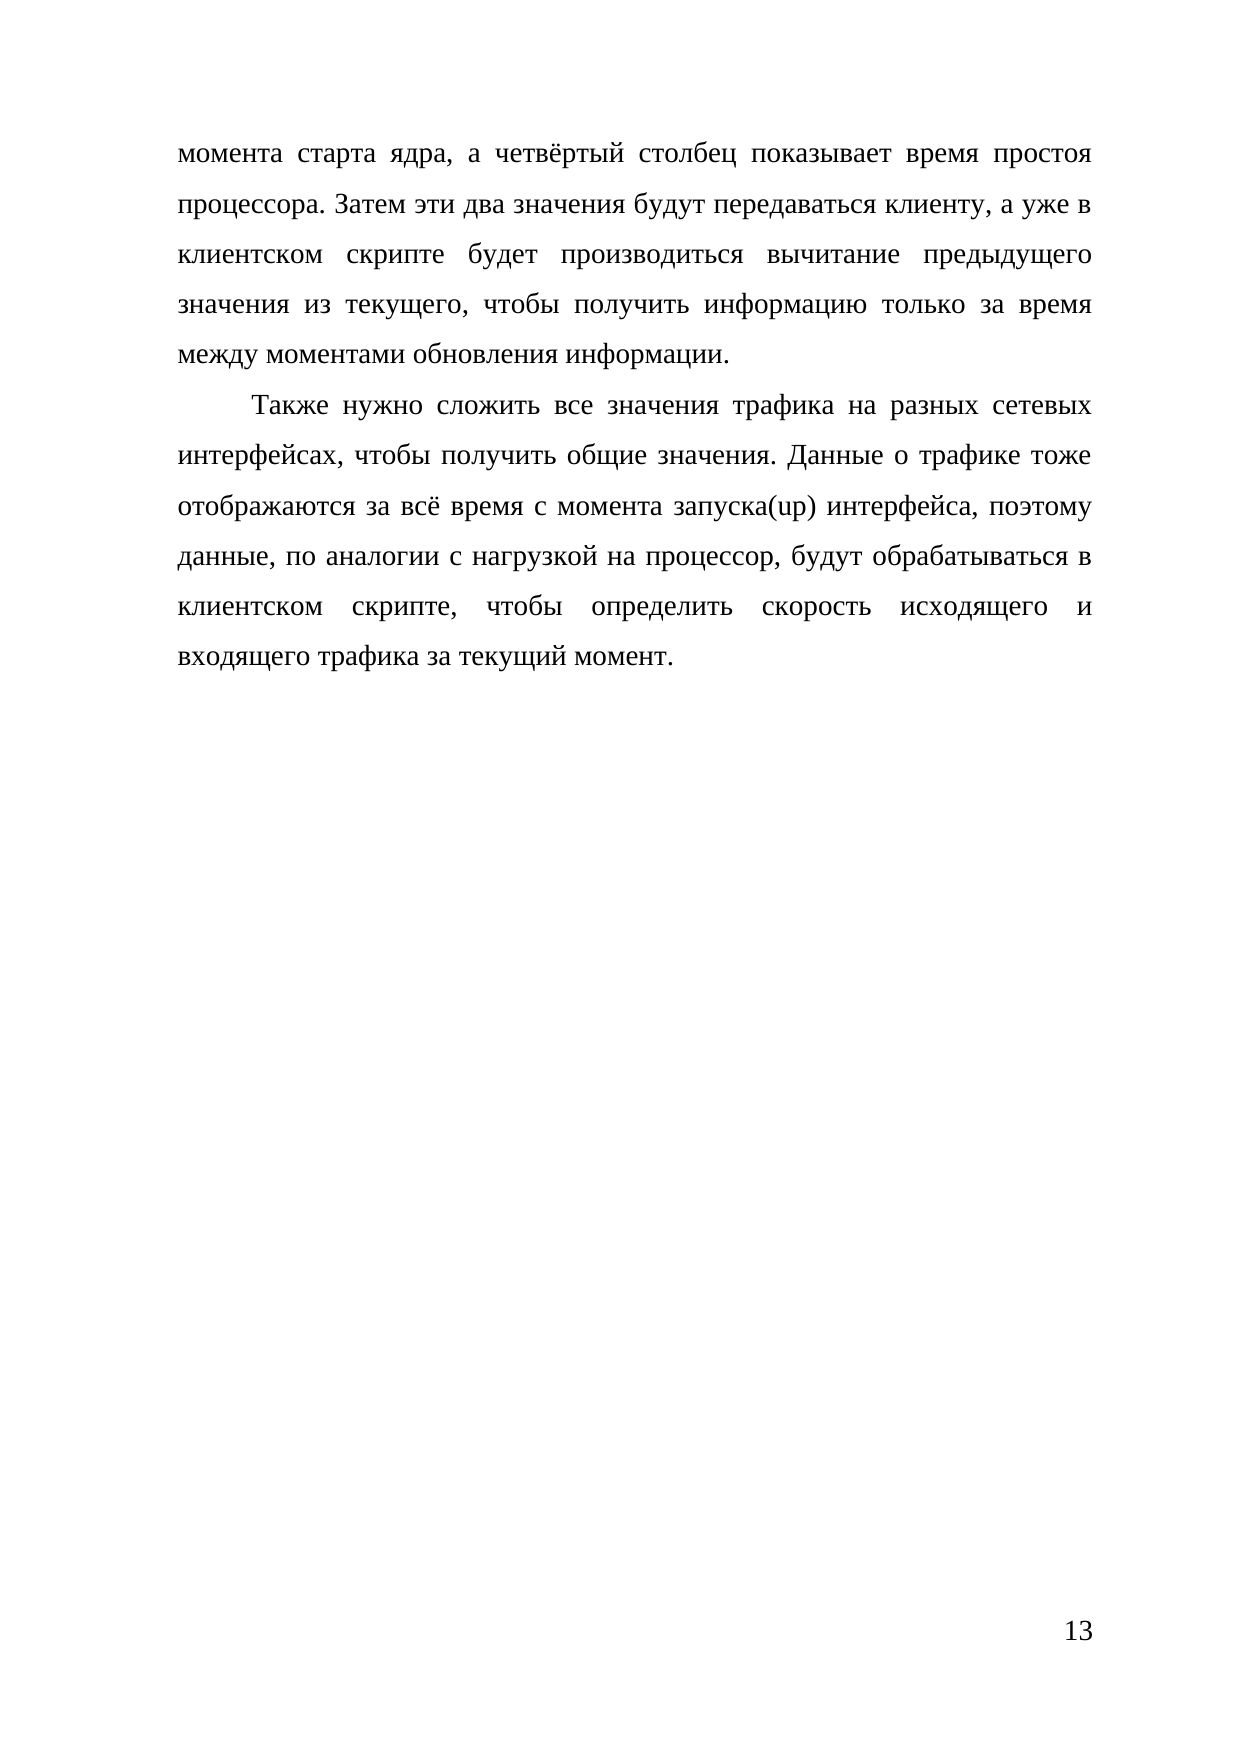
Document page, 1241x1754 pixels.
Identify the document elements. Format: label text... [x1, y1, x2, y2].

text момента старта ядра, а четвёртый столбец показывает время простоя процессора. Затем эти два значения будут передаваться клиенту, а уже в клиентском скрипте будет производиться вычитание предыдущего значения из текущего, чтобы получить информацию только за время между моментами обновления информации. [177, 135, 1093, 370]
text Также нужно сложить все значения трафика на разных сетевых интерфейсах, чтобы получить общие значения. Данные о трафике тоже отображаются за всё время с момента запуска(up) интерфейса, поэтому данные, по аналогии с нагрузкой на процессор, будут обрабатываться в клиентском скрипте, чтобы определить скорость исходящего и входящего трафика за текущий момент. [177, 387, 1093, 672]
